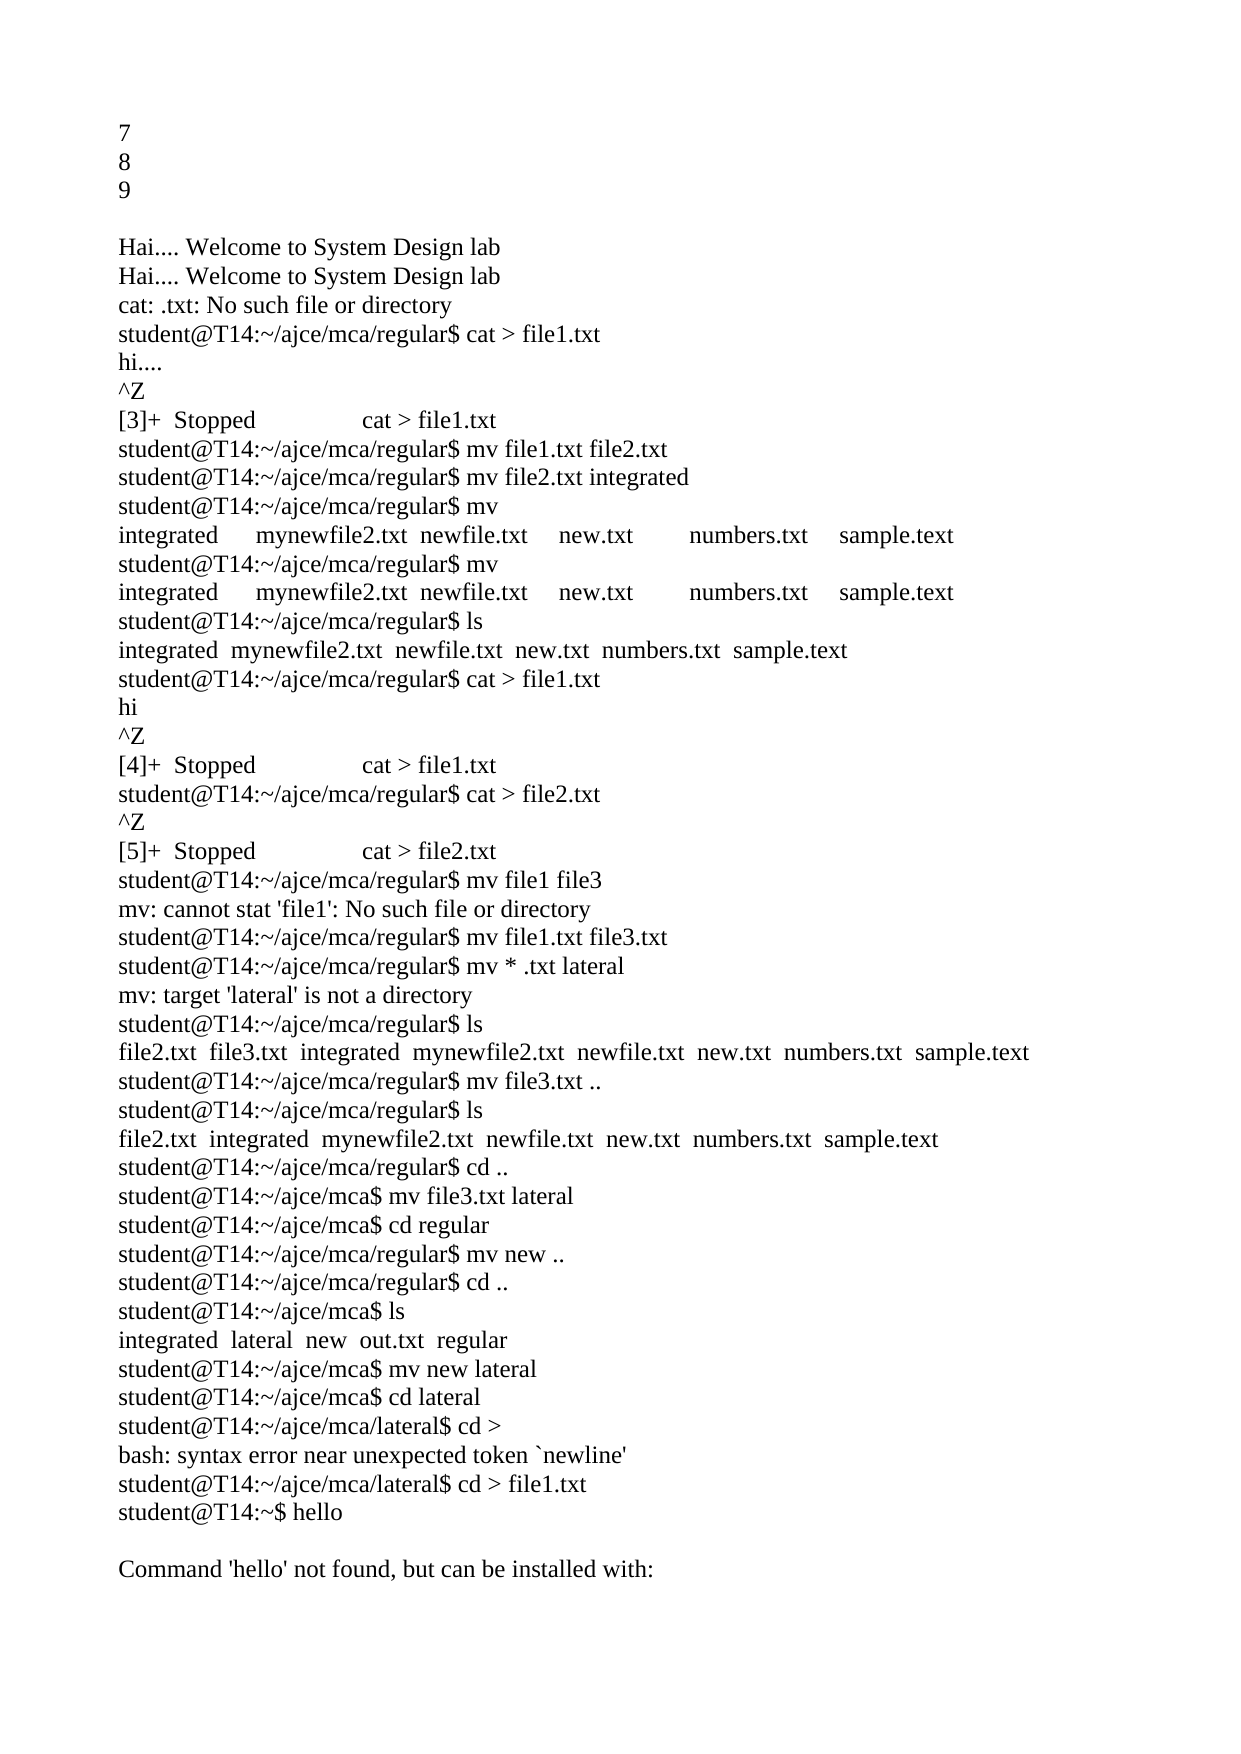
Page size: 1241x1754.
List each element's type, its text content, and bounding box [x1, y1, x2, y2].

text student@T14:~/ajce/mca/regular$ mv file1.txt file3.txt [118, 922, 1122, 951]
text student@T14:~/ajce/mca/regular$ ls [118, 1095, 1122, 1124]
text student@T14:~/ajce/mca/regular$ cd .. [118, 1152, 1122, 1181]
text student@T14:~/ajce/mca/lateral$ cd > file1.txt [118, 1469, 1122, 1497]
text file2.txt integrated mynewfile2.txt newfile.txt new.txt numbers.txt sample.text [118, 1124, 1122, 1152]
text student@T14:~/ajce/mca$ mv new lateral [118, 1354, 1122, 1382]
text file2.txt file3.txt integrated mynewfile2.txt newfile.txt new.txt numbers.txt sample.text [118, 1037, 1122, 1066]
text Command 'hello' not found, but can be installed with: [118, 1554, 1122, 1583]
text integrated mynewfile2.txt newfile.txt new.txt numbers.txt sample.text [118, 635, 1122, 664]
text mv: target 'lateral' is not a directory [118, 980, 1122, 1009]
text student@T14:~/ajce/mca/regular$ ls [118, 1009, 1122, 1037]
text student@T14:~/ajce/mca/regular$ mv file3.txt .. [118, 1066, 1122, 1095]
text student@T14:~/ajce/mca/regular$ mv file1.txt file2.txt [118, 434, 1122, 462]
text student@T14:~/ajce/mca/regular$ cat > file1.txt [118, 664, 1122, 692]
text student@T14:~/ajce/mca$ ls [118, 1296, 1122, 1325]
text integrated mynewfile2.txt newfile.txt new.txt numbers.txt sample.text [118, 520, 1122, 549]
text ^Z [118, 807, 1122, 836]
text bash: syntax error near unexpected token `newline' [118, 1440, 1122, 1469]
text hi [118, 692, 1122, 721]
text student@T14:~/ajce/mca/regular$ cat > file2.txt [118, 779, 1122, 807]
text ^Z [118, 721, 1122, 750]
text student@T14:~$ hello [118, 1497, 1122, 1526]
text student@T14:~/ajce/mca$ mv file3.txt lateral [118, 1181, 1122, 1210]
text [3]+ Stopped cat > file1.txt [118, 405, 1122, 434]
text student@T14:~/ajce/mca/regular$ mv [118, 549, 1122, 577]
text student@T14:~/ajce/mca/regular$ mv * .txt lateral [118, 951, 1122, 980]
text student@T14:~/ajce/mca/regular$ mv new .. [118, 1239, 1122, 1267]
text student@T14:~/ajce/mca/regular$ mv [118, 491, 1122, 520]
text student@T14:~/ajce/mca/regular$ mv file1 file3 [118, 865, 1122, 894]
text Hai.... Welcome to System Design lab [118, 232, 1122, 261]
text student@T14:~/ajce/mca$ cd lateral [118, 1382, 1122, 1411]
text student@T14:~/ajce/mca$ cd regular [118, 1210, 1122, 1239]
text student@T14:~/ajce/mca/lateral$ cd > [118, 1411, 1122, 1440]
text student@T14:~/ajce/mca/regular$ mv file2.txt integrated [118, 462, 1122, 491]
text [4]+ Stopped cat > file1.txt [118, 750, 1122, 779]
text Hai.... Welcome to System Design lab [118, 261, 1122, 290]
text cat: .txt: No such file or directory [118, 290, 1122, 319]
text 8 [118, 147, 1122, 176]
text student@T14:~/ajce/mca/regular$ cd .. [118, 1267, 1122, 1296]
text hi.... [118, 347, 1122, 376]
text [5]+ Stopped cat > file2.txt [118, 836, 1122, 865]
text 9 [118, 176, 1122, 204]
text 7 [118, 118, 1122, 147]
text student@T14:~/ajce/mca/regular$ cat > file1.txt [118, 319, 1122, 347]
text mv: cannot stat 'file1': No such file or directory [118, 894, 1122, 922]
text integrated lateral new out.txt regular [118, 1325, 1122, 1354]
text student@T14:~/ajce/mca/regular$ ls [118, 606, 1122, 635]
text ^Z [118, 376, 1122, 405]
text integrated mynewfile2.txt newfile.txt new.txt numbers.txt sample.text [118, 577, 1122, 606]
